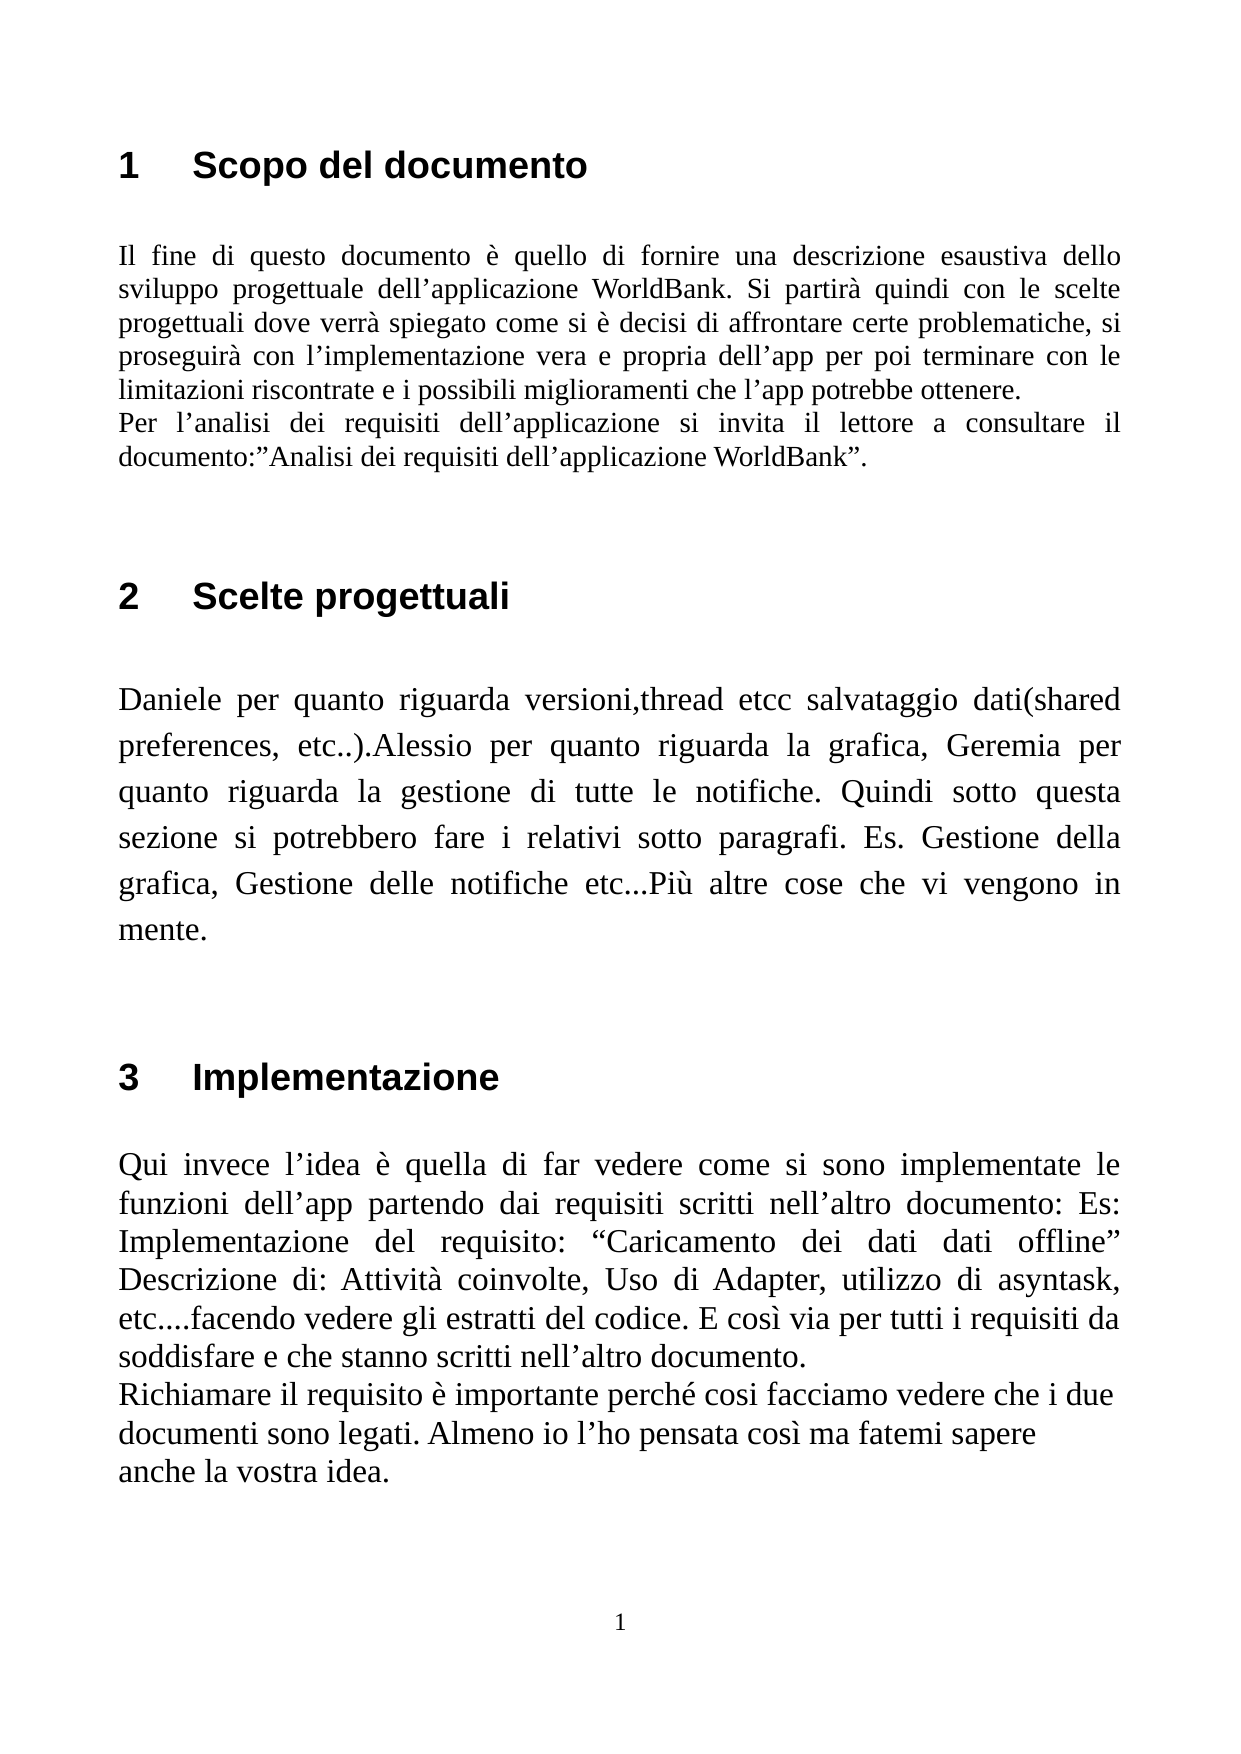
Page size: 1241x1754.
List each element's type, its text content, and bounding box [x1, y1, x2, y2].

text Il fine di questo documento è quello di fornire una descrizione esaustiva dello sviluppo progettuale dell’applicazione WorldBank. Si partirà quindi con le scelte progettuali dove verrà spiegato come si è decisi di affrontare certe problematiche, si proseguirà con l’implementazione vera e propria dell’app per poi terminare con le limitazioni riscontrate e i possibili miglioramenti che l’app potrebbe ottenere. [118, 238, 1122, 405]
subtitle 3 Implementazione [118, 1055, 1122, 1099]
text Daniele per quanto riguarda versioni,thread etcc salvataggio dati(shared preferences, etc..).Alessio per quanto riguarda la grafica, Geremia per quanto riguarda la gestione di tutte le notifiche. Quindi sotto questa sezione si potrebbero fare i relativi sotto paragrafi. Es. Gestione della grafica, Gestione delle notifiche etc...Più altre cose che vi vengono in mente. [118, 679, 1122, 947]
text Per l’analisi dei requisiti dell’applicazione si invita il lettore a consultare il documento:”Analisi dei requisiti dell’applicazione WorldBank”. [118, 405, 1122, 472]
subtitle 1 Scopo del documento [118, 143, 1122, 187]
text Qui invece l’idea è quella di far vedere come si sono implementate le funzioni dell’app partendo dai requisiti scritti nell’altro documento: Es: Implementazione del requisito: “Caricamento dei dati dati offline” Descrizione di: Attività coinvolte, Uso di Adapter, utilizzo di asyntask, etc....facendo vedere gli estratti del codice. E così via per tutti i requisiti da soddisfare e che stanno scritti nell’altro documento. [118, 1145, 1122, 1375]
text Richiamare il requisito è importante perché cosi facciamo vedere che i due documenti sono legati. Almeno io l’ho pensata così ma fatemi sapere anche la vostra idea. [118, 1375, 1122, 1490]
subtitle 2 Scelte progettuali [118, 574, 1122, 618]
